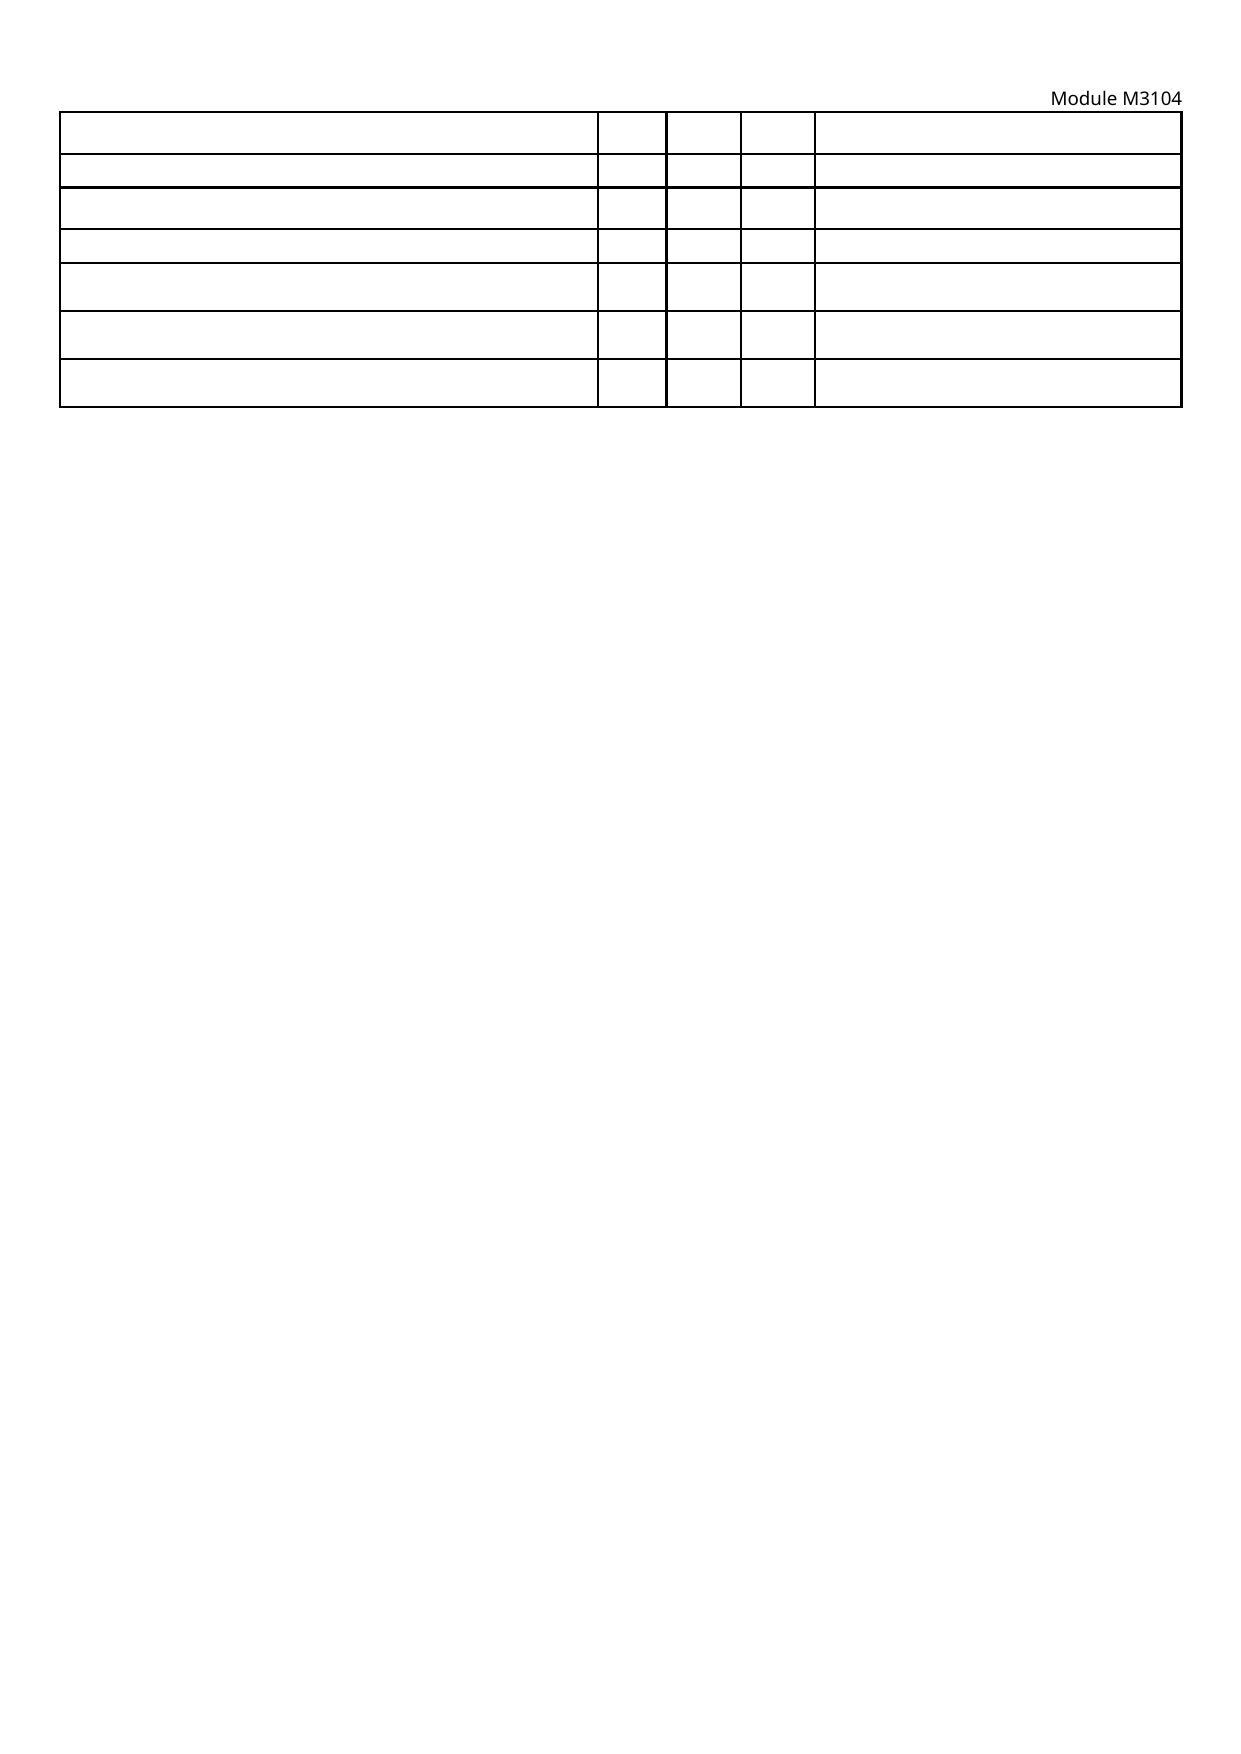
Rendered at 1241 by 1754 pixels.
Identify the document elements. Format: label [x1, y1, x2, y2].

table_cell [61, 230, 597, 262]
table_cell [668, 230, 740, 262]
table_cell [668, 189, 740, 228]
table_cell [599, 360, 665, 406]
table_cell [599, 230, 665, 262]
table_cell [668, 360, 740, 406]
table_cell [599, 189, 665, 228]
table_cell [742, 230, 814, 262]
table_cell [599, 264, 665, 310]
table_cell [599, 113, 665, 153]
table_cell [668, 113, 740, 153]
table_cell [61, 360, 597, 406]
table_cell [61, 312, 597, 358]
table_cell [816, 230, 1180, 262]
table_cell [742, 189, 814, 228]
table_cell [742, 264, 814, 310]
table_cell [61, 155, 597, 186]
table_cell [816, 360, 1180, 406]
table_cell [599, 312, 665, 358]
table_cell [742, 360, 814, 406]
table_cell [816, 264, 1180, 310]
table_cell [61, 113, 597, 153]
table_cell [668, 155, 740, 186]
table_cell [816, 312, 1180, 358]
table_cell [599, 155, 665, 186]
table_cell [816, 189, 1180, 228]
table_cell [816, 113, 1180, 153]
table_cell [668, 312, 740, 358]
table_cell [742, 155, 814, 186]
table_cell [742, 113, 814, 153]
table_cell [816, 155, 1180, 186]
table_cell [61, 189, 597, 228]
table_cell [668, 264, 740, 310]
table_cell [742, 312, 814, 358]
table_cell [61, 264, 597, 310]
